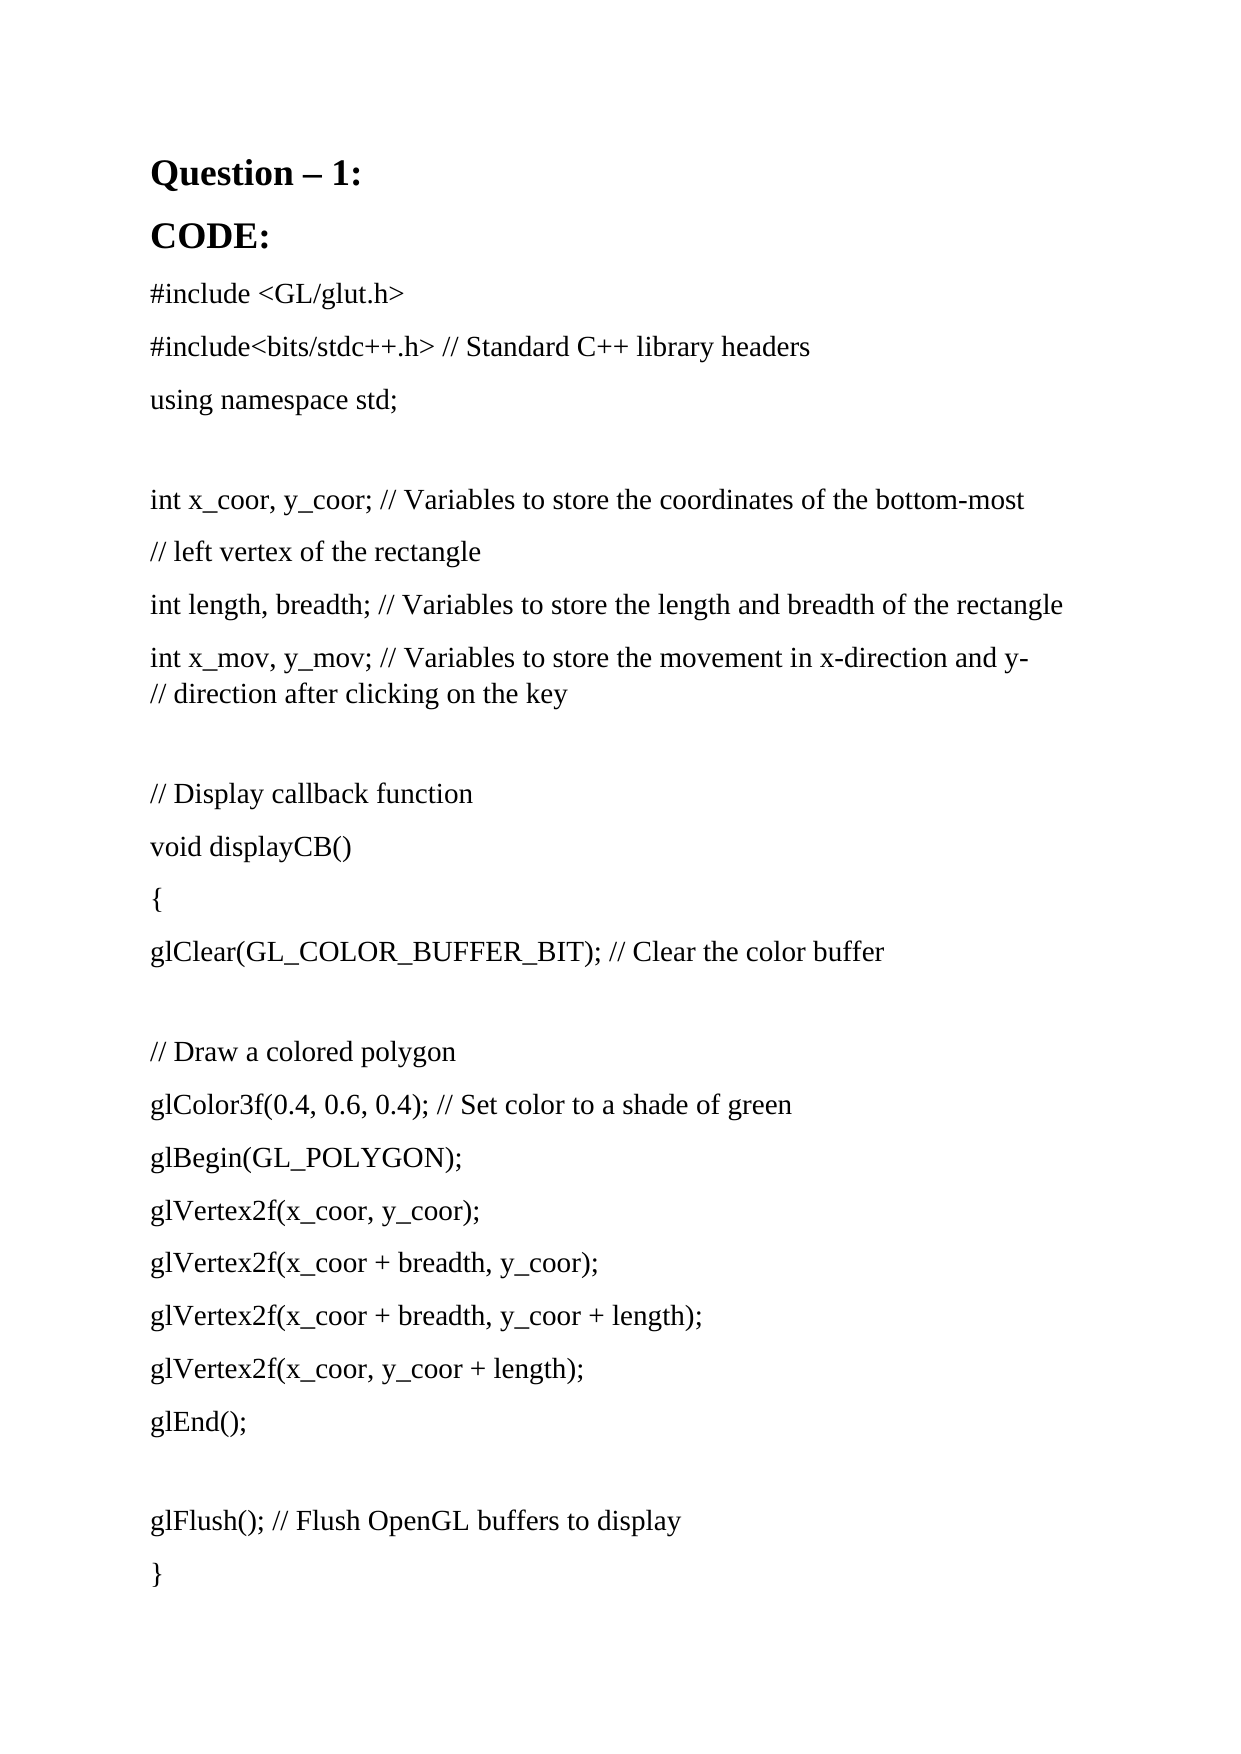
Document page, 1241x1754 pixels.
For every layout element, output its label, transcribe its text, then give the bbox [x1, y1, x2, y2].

text glVertex2f(x_coor, y_coor); [150, 1193, 1090, 1226]
text // Display callback function [150, 776, 1090, 809]
text CODE: [150, 213, 1090, 256]
text } [150, 1556, 1090, 1590]
text glColor3f(0.4, 0.6, 0.4); // Set color to a shade of green [150, 1087, 1090, 1121]
text glVertex2f(x_coor + breadth, y_coor); [150, 1245, 1090, 1279]
text // left vertex of the rectangle [150, 534, 1090, 568]
text glBegin(GL_POLYGON); [150, 1140, 1090, 1173]
text glFlush(); // Flush OpenGL buffers to display [150, 1503, 1090, 1537]
text #include <GL/glut.h> [150, 276, 1090, 310]
text Question – 1: [150, 150, 1090, 193]
text #include<bits/stdc++.h> // Standard C++ library headers [150, 329, 1090, 363]
text glEnd(); [150, 1404, 1090, 1437]
text void displayCB() [150, 829, 1090, 862]
text glVertex2f(x_coor + breadth, y_coor + length); [150, 1298, 1090, 1332]
text { [150, 882, 1090, 915]
text int x_coor, y_coor; // Variables to store the coordinates of the bottom-most [150, 482, 1090, 515]
text int length, breadth; // Variables to store the length and breadth of the rectangle [150, 587, 1090, 621]
text glVertex2f(x_coor, y_coor + length); [150, 1351, 1090, 1384]
text using namespace std; [150, 382, 1090, 416]
text int x_mov, y_mov; // Variables to store the movement in x-direction and y- // direction after clicking on the key [150, 640, 1090, 710]
text // Draw a colored polygon [150, 1034, 1090, 1068]
text glClear(GL_COLOR_BUFFER_BIT); // Clear the color buffer [150, 934, 1090, 968]
